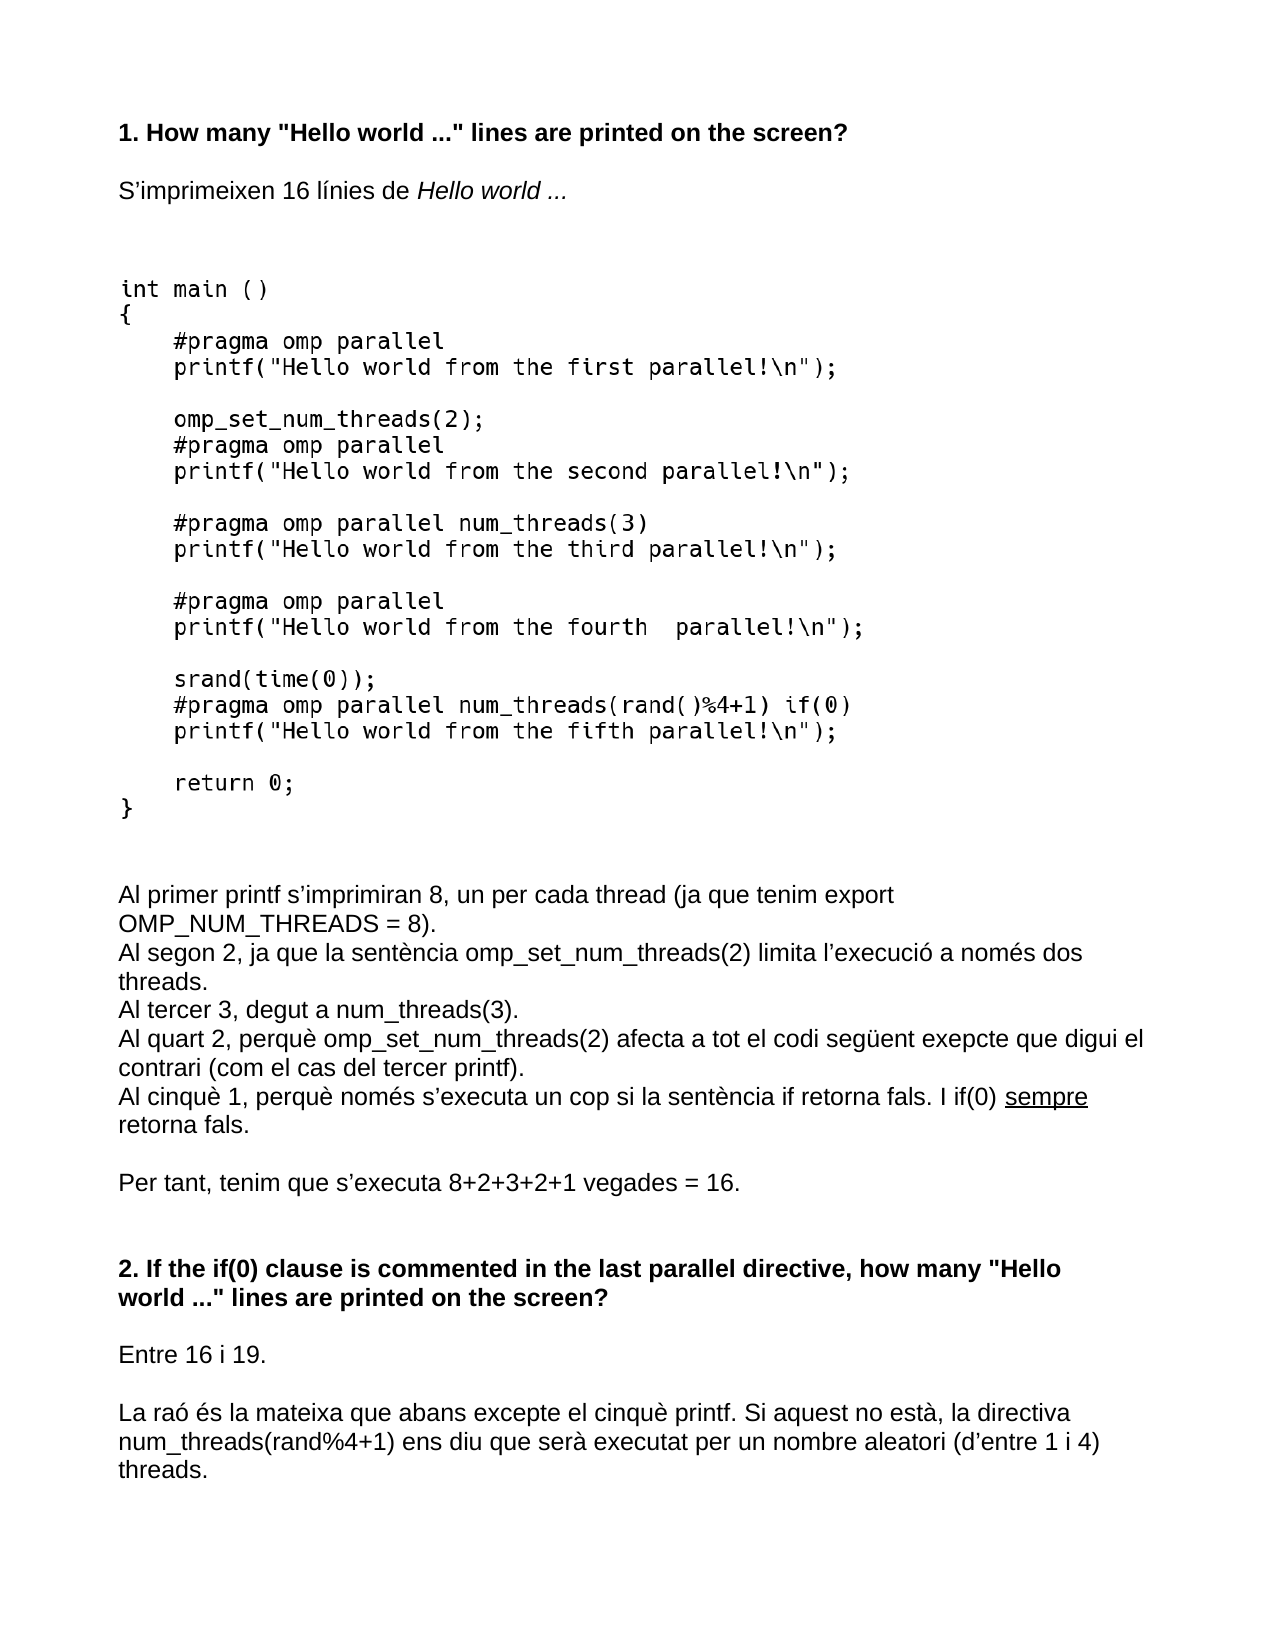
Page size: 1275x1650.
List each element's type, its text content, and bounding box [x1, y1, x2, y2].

text Al tercer 3, degut a num_threads(3). [118, 995, 1157, 1024]
text Al primer printf s’imprimiran 8, un per cada thread (ja que tenim export OMP_NUM_THREADS = 8). [118, 880, 1157, 938]
text 2. If the if(0) clause is commented in the last parallel directive, how many "Hello world ..." lines are printed on the screen? [118, 1254, 1157, 1311]
text 1. How many "Hello world ..." lines are printed on the screen? [118, 118, 1157, 147]
text La raó és la mateixa que abans excepte el cinquè printf. Si aquest no està, la directiva num_threads(rand%4+1) ens diu que serà executat per un nombre aleatori (d’entre 1 i 4) threads. [118, 1398, 1157, 1484]
text Entre 16 i 19. [118, 1340, 1157, 1369]
text Al segon 2, ja que la sentència omp_set_num_threads(2) limita l’execució a només dos threads. [118, 938, 1157, 995]
text Al quart 2, perquè omp_set_num_threads(2) afecta a tot el codi següent exepcte que digui el contrari (com el cas del tercer printf). [118, 1024, 1157, 1081]
picture [118, 272, 1157, 822]
text Al cinquè 1, perquè només s’executa un cop si la sentència if retorna fals. I if(0) sempre retorna fals. [118, 1081, 1157, 1139]
text S’imprimeixen 16 línies de Hello world ... [118, 176, 1157, 204]
text Per tant, tenim que s’executa 8+2+3+2+1 vegades = 16. [118, 1168, 1157, 1196]
